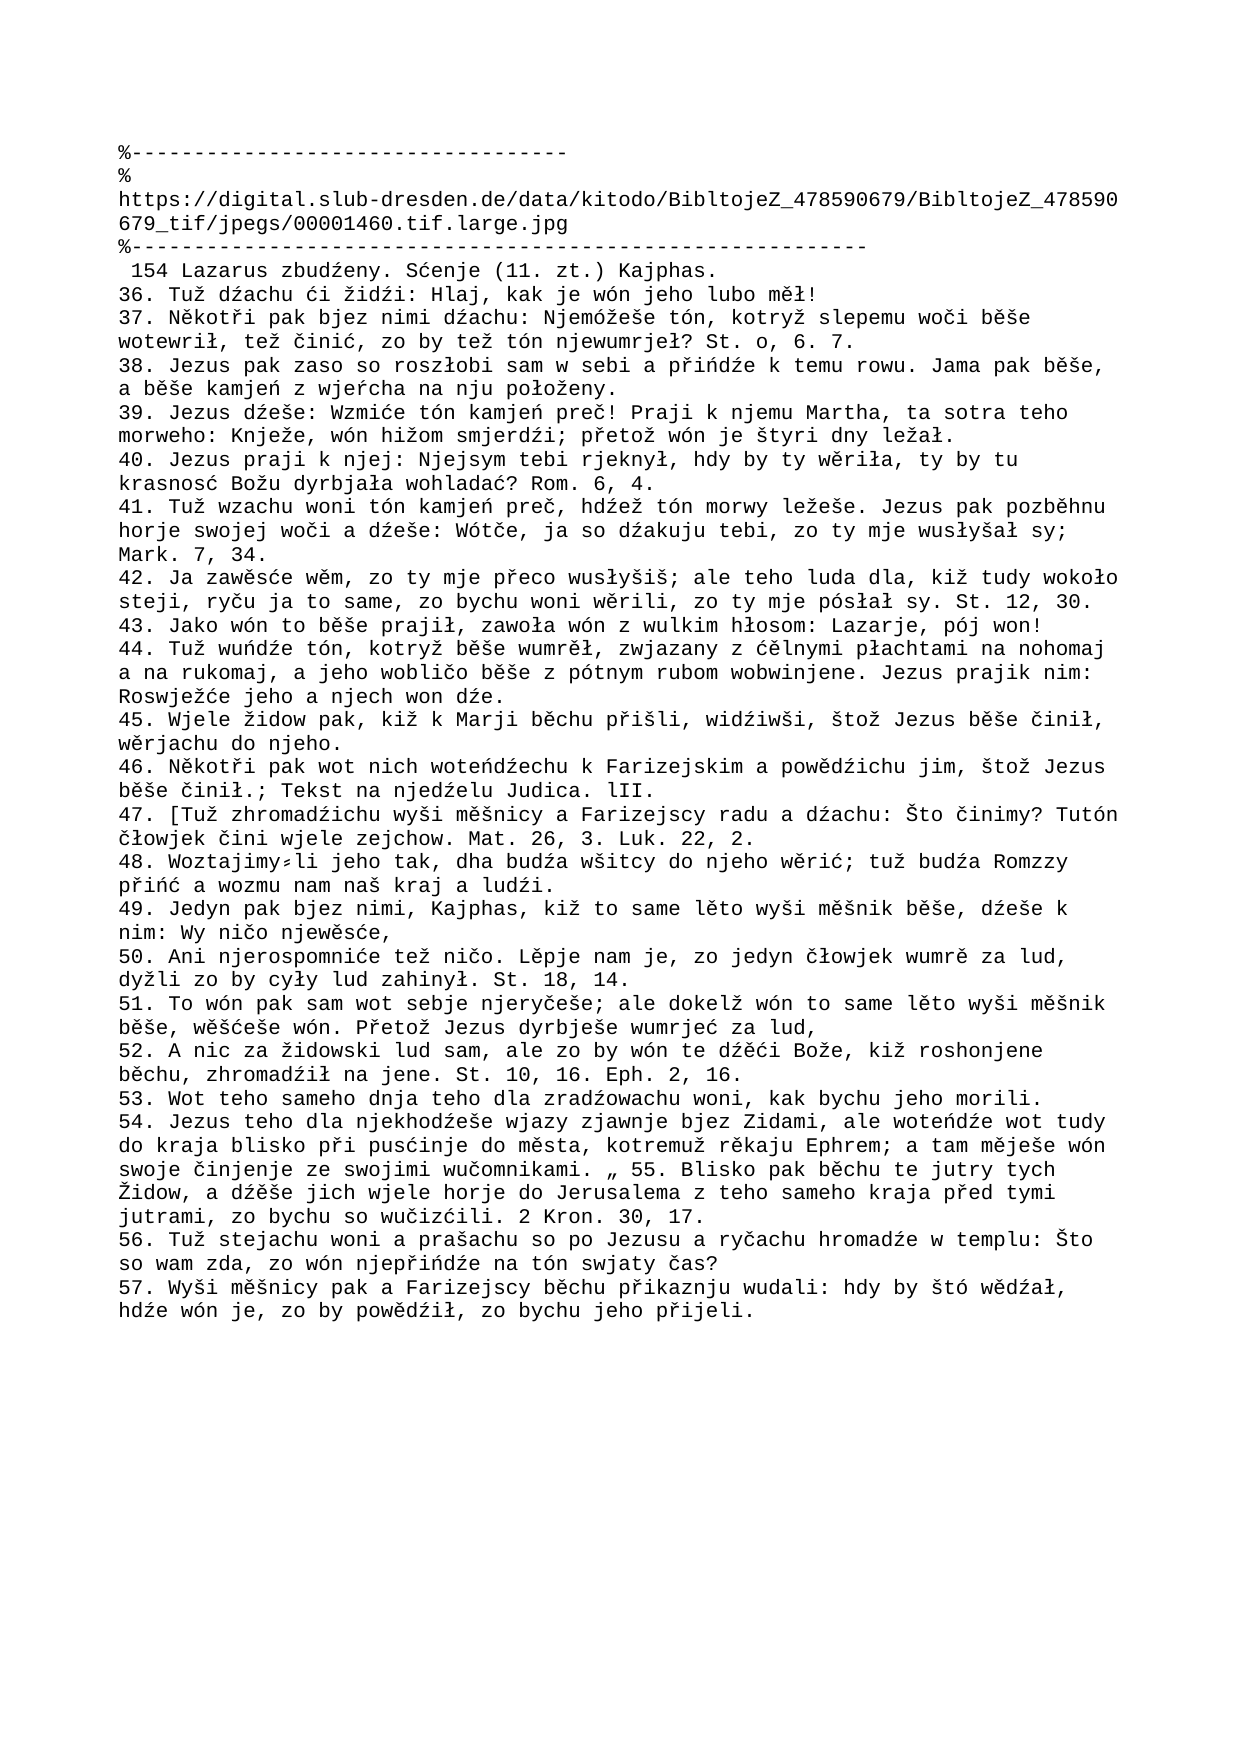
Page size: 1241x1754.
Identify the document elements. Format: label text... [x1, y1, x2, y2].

text 37. Někotři pak bjez nimi dźachu: Njemóžeše tón, kotryž slepemu woči běše wotewrił, tež činić, zo by tež tón njewumrjeł? St. o, 6. 7. [118, 307, 1122, 354]
text 50. Ani njerospomniće tež ničo. Lěpje nam je, zo jedyn čłowjek wumrě za lud, dyžli zo by cyły lud zahinył. St. 18, 14. [118, 946, 1122, 993]
text 46. Někotři pak wot nich woteńdźechu k Farizejskim a powědźichu jim, štož Jezus běše činił.; Tekst na njedźelu Judica. lII. [118, 757, 1122, 804]
text 43. Jako wón to běše prajił, zawoła wón z wulkim hłosom: Lazarje, pój won! [118, 615, 1122, 638]
text 57. Wyši měšnicy pak a Farizejscy běchu přikaznju wudali: hdy by štó wědźał, hdźe wón je, zo by powědźił, zo bychu jeho přijeli. [118, 1277, 1122, 1324]
text 47. [Tuž zhromadźichu wyši měšnicy a Farizejscy radu a dźachu: Što činimy? Tutón čłowjek čini wjele zejchow. Mat. 26, 3. Luk. 22, 2. [118, 804, 1122, 851]
text 41. Tuž wzachu woni tón kamjeń preč, hdźež tón morwy ležeše. Jezus pak pozběhnu horje swojej woči a dźeše: Wótče, ja so dźakuju tebi, zo ty mje wusłyšał sy; Mark. 7, 34. [118, 496, 1122, 567]
text 39. Jezus dźeše: Wzmiće tón kamjeń preč! Praji k njemu Martha, ta sotra teho morweho: Knježe, wón hižom smjerdźi; přetož wón je štyri dny ležał. [118, 402, 1122, 449]
text 154 Lazarus zbudźeny. Sćenje (11. zt.) Kajphas. [118, 260, 1122, 284]
text 42. Ja zawěsće wěm, zo ty mje přeco wusłyšiš; ale teho luda dla, kiž tudy wokoło steji, ryču ja to same, zo bychu woni wěrili, zo ty mje pósłał sy. St. 12, 30. [118, 567, 1122, 615]
text 56. Tuž stejachu woni a prašachu so po Jezusu a ryčachu hromadźe w templu: Što so wam zda, zo wón njepřińdźe na tón swjaty čas? [118, 1229, 1122, 1277]
text %----------------------------------- [118, 142, 1122, 165]
text 49. Jedyn pak bjez nimi, Kajphas, kiž to same lěto wyši měšnik běše, dźeše k nim: Wy ničo njewěsće, [118, 898, 1122, 946]
text 45. Wjele židow pak, kiž k Marji běchu přišli, widźiwši, štož Jezus běše činił, wěrjachu do njeho. [118, 709, 1122, 757]
text 52. A nic za židowski lud sam, ale zo by wón te dźěći Bože, kiž roshonjene běchu, zhromadźił na jene. St. 10, 16. Eph. 2, 16. [118, 1040, 1122, 1088]
text % https://digital.slub-dresden.de/data/kitodo/BibltojeZ_478590679/BibltojeZ_478590679_tif/jpegs/00001460.tif.large.jpg [118, 165, 1122, 236]
text 51. To wón pak sam wot sebje njeryčeše; ale dokelž wón to same lěto wyši měšnik běše, wěšćeše wón. Přetož Jezus dyrbješe wumrjeć za lud, [118, 993, 1122, 1040]
text 38. Jezus pak zaso so roszłobi sam w sebi a přińdźe k temu rowu. Jama pak běše, a běše kamjeń z wjeŕcha na nju połoženy. [118, 354, 1122, 402]
text 36. Tuž dźachu ći židźi: Hlaj, kak je wón jeho lubo měł! [118, 284, 1122, 307]
text %----------------------------------------------------------- [118, 236, 1122, 260]
text 40. Jezus praji k njej: Njejsym tebi rjeknył, hdy by ty wěriła, ty by tu krasnosć Božu dyrbjała wohladać? Rom. 6, 4. [118, 449, 1122, 496]
text 54. Jezus teho dla njekhodźeše wjazy zjawnje bjez Zidami, ale woteńdźe wot tudy do kraja blisko při pusćinje do města, kotremuž rěkaju Ephrem; a tam měješe wón swoje činjenje ze swojimi wučomnikami. „ 55. Blisko pak běchu te jutry tych Židow, a dźěše jich wjele horje do Jerusalema z teho sameho kraja před tymi jutrami, zo bychu so wučizćili. 2 Kron. 30, 17. [118, 1111, 1122, 1229]
text 44. Tuž wuńdźe tón, kotryž běše wumrěł, zwjazany z ćělnymi płachtami na nohomaj a na rukomaj, a jeho wobličo běše z pótnym rubom wobwinjene. Jezus prajik nim: Roswježće jeho a njech won dźe. [118, 638, 1122, 709]
text 48. Woztajimy⸗li jeho tak, dha budźa wšitcy do njeho wěrić; tuž budźa Romzzy přińć a wozmu nam naš kraj a ludźi. [118, 851, 1122, 898]
text 53. Wot teho sameho dnja teho dla zradźowachu woni, kak bychu jeho morili. [118, 1088, 1122, 1111]
